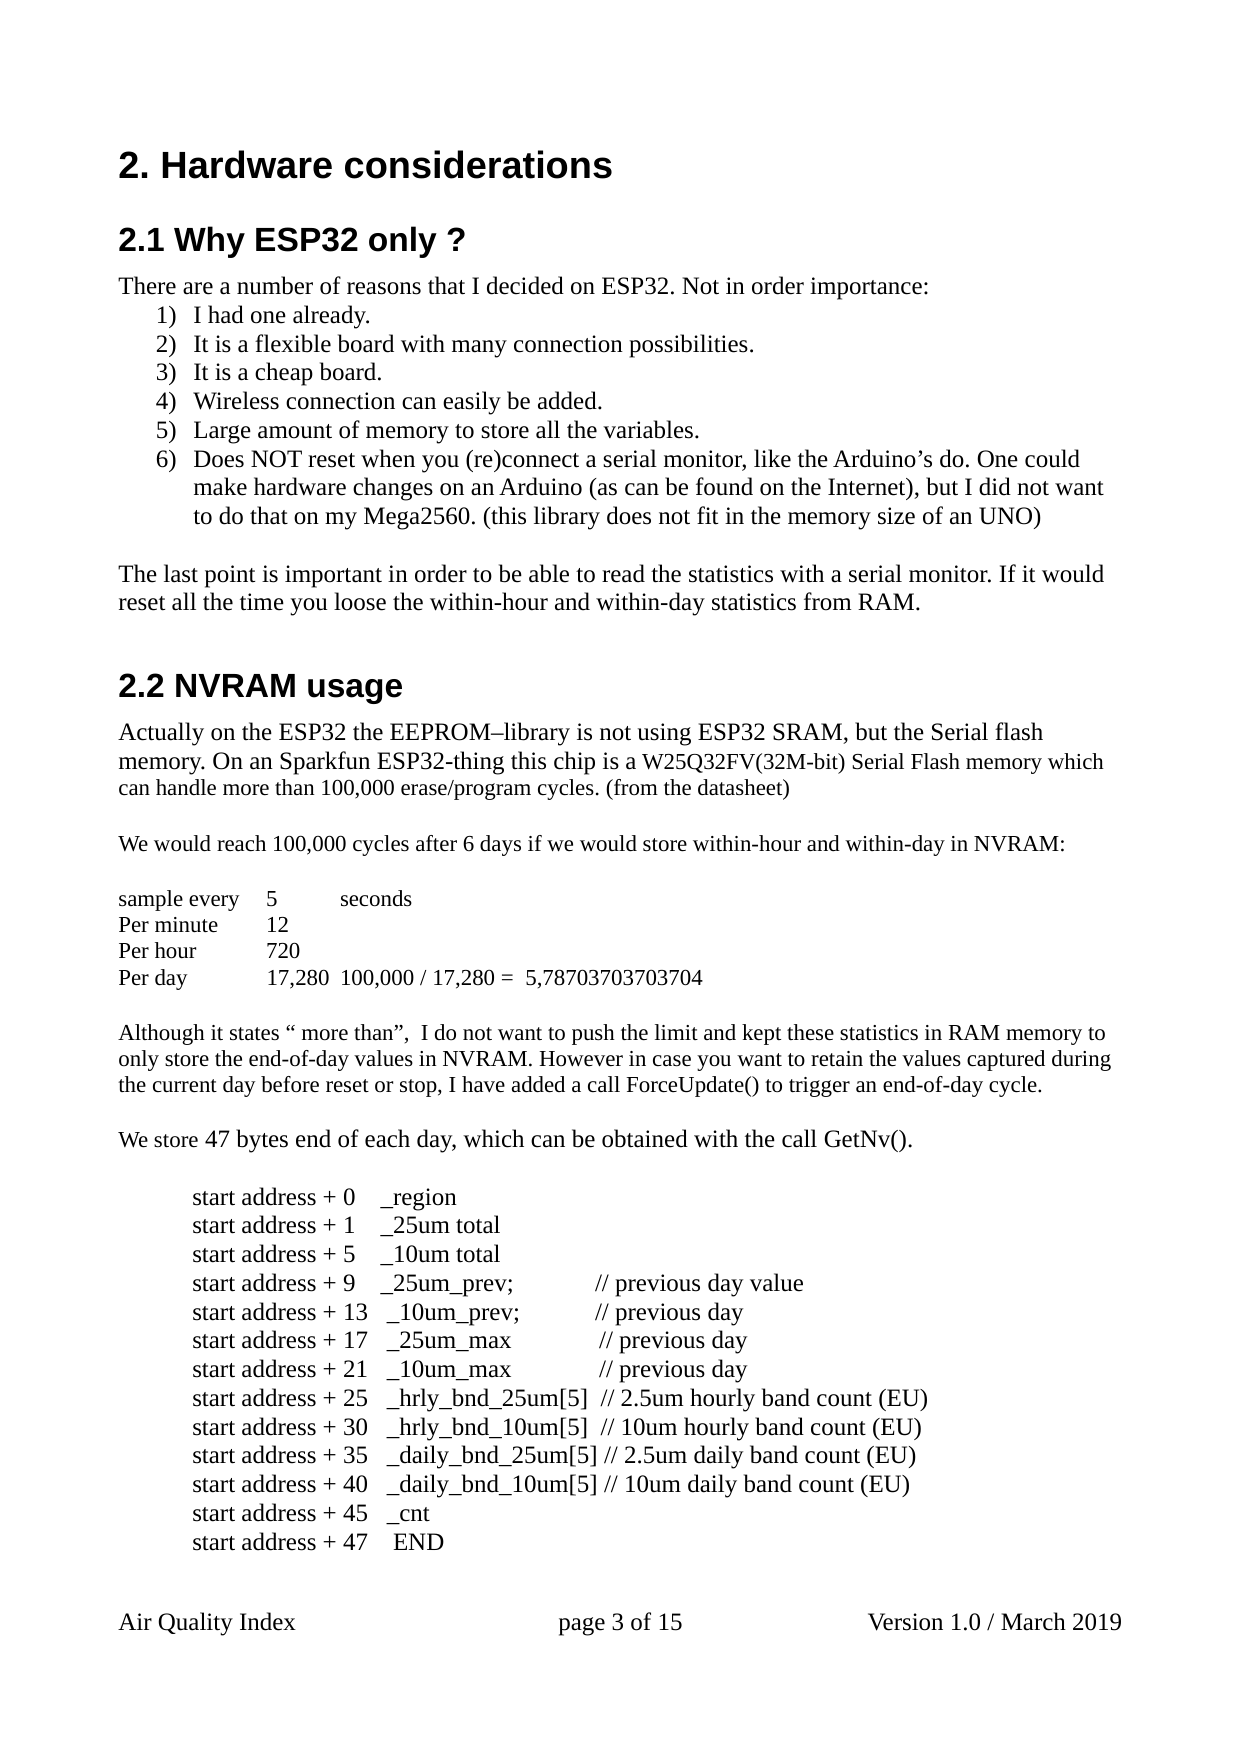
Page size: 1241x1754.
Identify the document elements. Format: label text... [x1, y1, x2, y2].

list It is a flexible board with many connection possibilities. [156, 329, 1122, 357]
text start address + 45 _cnt [192, 1498, 1122, 1527]
text Actually on the ESP32 the EEPROM–library is not using ESP32 SRAM, but the Serial flash memory. On an Sparkfun ESP32-thing this chip is a W25Q32FV(32M-bit) Serial Flash memory which can handle more than 100,000 erase/program cycles. (from the datasheet) [118, 717, 1122, 801]
subtitle 2.1 Why ESP32 only ? [118, 220, 1122, 259]
text We would reach 100,000 cycles after 6 days if we would store within-hour and within-day in NVRAM: [118, 829, 1122, 856]
text start address + 13 _10um_prev; // previous day [192, 1297, 1122, 1326]
text start address + 0 _region [192, 1182, 1122, 1211]
text start address + 1 _25um total [192, 1211, 1122, 1239]
subtitle 2.2 NVRAM usage [118, 666, 1122, 704]
list It is a cheap board. [156, 357, 1122, 386]
text The last point is important in order to be able to read the statistics with a serial monitor. If it would reset all the time you loose the within-hour and within-day statistics from RAM. [118, 559, 1122, 616]
text There are a number of reasons that I decided on ESP32. Not in order importance: [118, 271, 1122, 300]
text start address + 9 _25um_prev; // previous day value [192, 1268, 1122, 1297]
text Per day 17,280 100,000 / 17,280 = 5,78703703703704 [118, 964, 1122, 990]
text start address + 47 END [192, 1527, 1122, 1556]
list Does NOT reset when you (re)connect a serial monitor, like the Arduino’s do. One could make hardware changes on an Arduino (as can be found on the Internet), but I did not want to do that on my Mega2560. (this library does not fit in the memory size of an UNO) [156, 444, 1122, 530]
subtitle 2. Hardware considerations [118, 143, 1122, 187]
text Per minute 12 [118, 911, 1122, 937]
text start address + 21 _10um_max // previous day [192, 1354, 1122, 1383]
list Wireless connection can easily be added. [156, 386, 1122, 415]
text Per hour 720 [118, 937, 1122, 964]
text start address + 25 _hrly_bnd_25um[5] // 2.5um hourly band count (EU) [192, 1383, 1122, 1412]
text start address + 17 _25um_max // previous day [192, 1326, 1122, 1354]
text start address + 35 _daily_bnd_25um[5] // 2.5um daily band count (EU) [192, 1441, 1122, 1469]
list I had one already. [156, 300, 1122, 329]
text start address + 5 _10um total [192, 1239, 1122, 1268]
text start address + 40 _daily_bnd_10um[5] // 10um daily band count (EU) [192, 1469, 1122, 1498]
text We store 47 bytes end of each day, which can be obtained with the call GetNv(). [118, 1124, 1122, 1153]
text Although it states “ more than”, I do not want to push the limit and kept these statistics in RAM memory to only store the end-of-day values in NVRAM. However in case you want to retain the values captured during the current day before reset or stop, I have added a call ForceUpdate() to trigger an end-of-day cycle. [118, 1019, 1122, 1098]
text start address + 30 _hrly_bnd_10um[5] // 10um hourly band count (EU) [192, 1412, 1122, 1441]
list Large amount of memory to store all the variables. [156, 415, 1122, 444]
text sample every 5 seconds [118, 885, 1122, 911]
